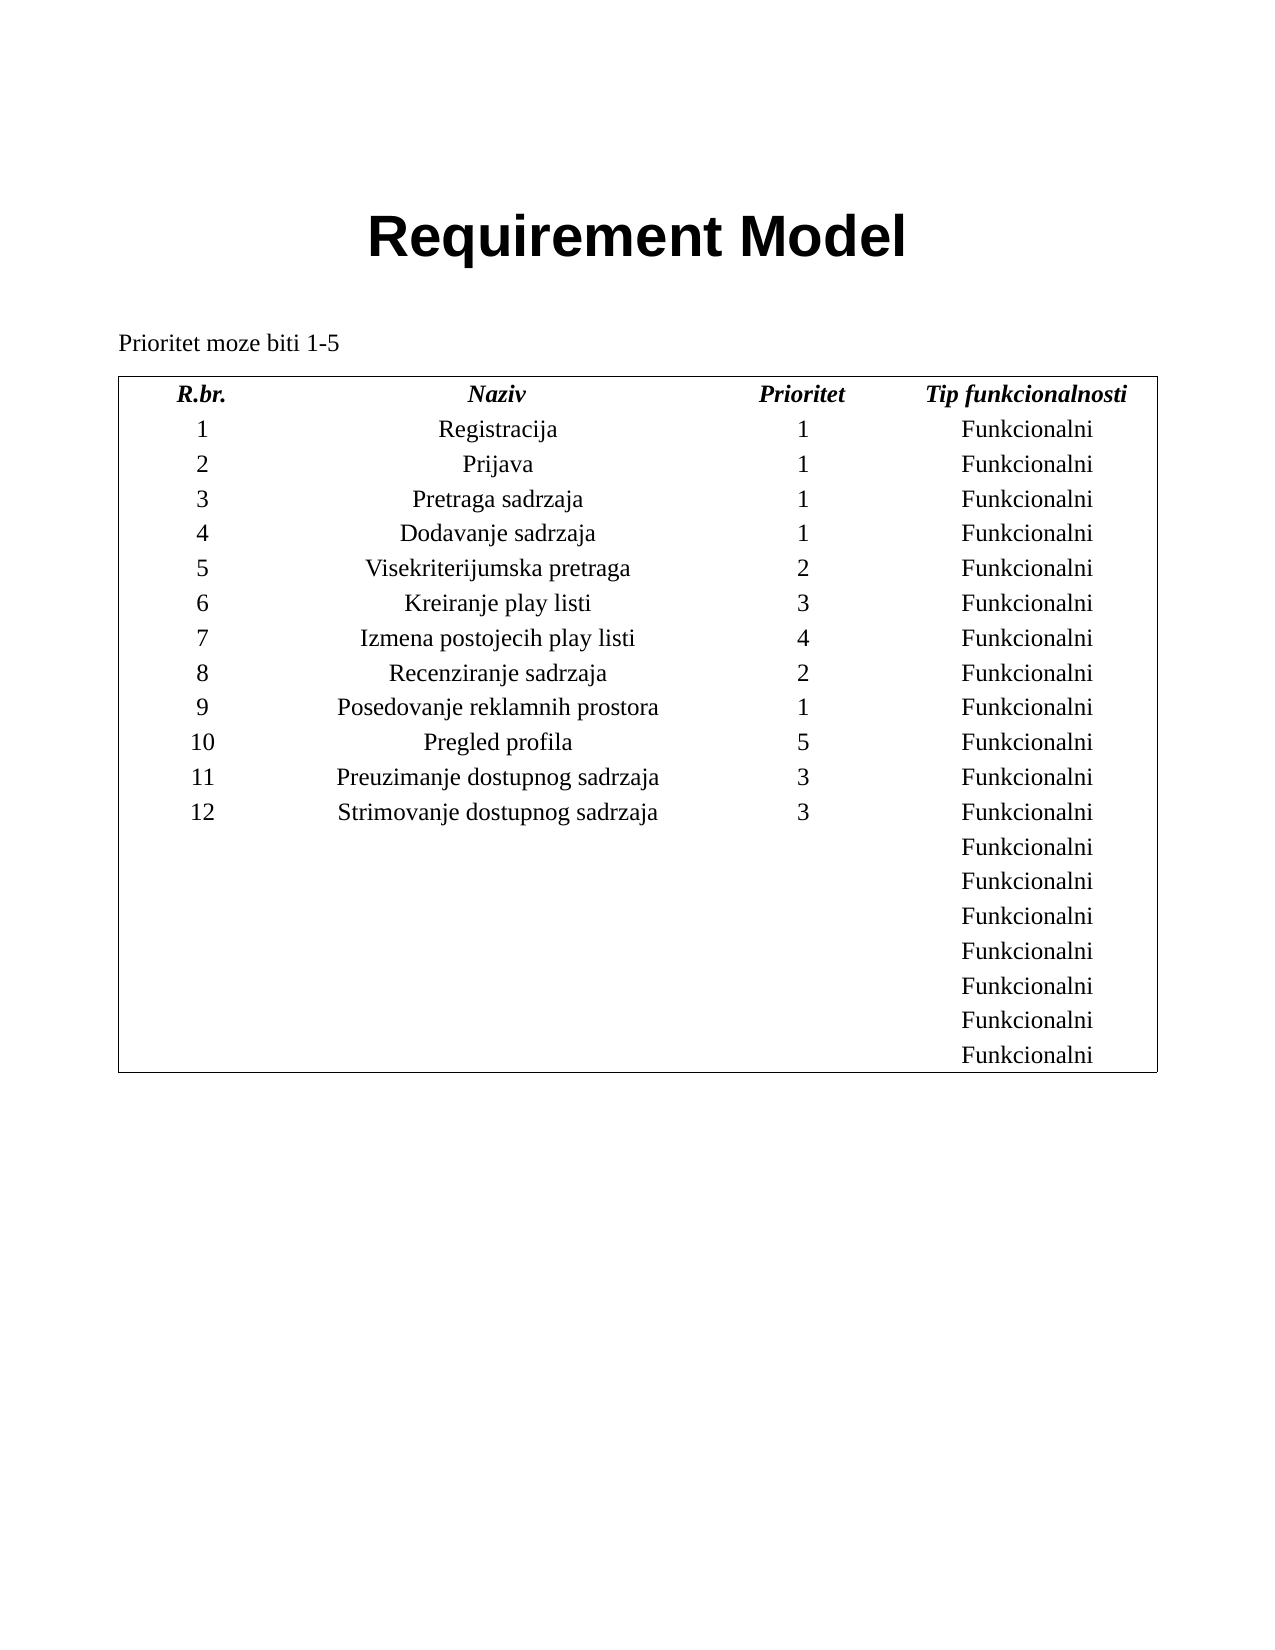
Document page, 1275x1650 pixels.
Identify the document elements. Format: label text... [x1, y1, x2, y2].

table_cell 9 [119, 689, 287, 724]
table_cell Funkcionalni [897, 585, 1157, 620]
table_cell 1 [709, 689, 897, 724]
table_cell 6 [119, 585, 287, 620]
table_cell [709, 933, 897, 968]
table_cell [119, 829, 287, 863]
table_cell Funkcionalni [897, 759, 1157, 794]
table_cell 4 [119, 515, 287, 550]
title Requirement Model [118, 201, 1157, 268]
table_cell 1 [709, 411, 897, 446]
table_cell Pregled profila [287, 724, 709, 759]
table_cell Dodavanje sadrzaja [287, 515, 709, 550]
table_cell Funkcionalni [897, 689, 1157, 724]
table_cell 10 [119, 724, 287, 759]
table_cell [119, 863, 287, 898]
table_header Tip funkcionalnosti [897, 377, 1157, 411]
table_cell Registracija [287, 411, 709, 446]
table_cell Izmena postojecih play listi [287, 620, 709, 654]
table_header Naziv [287, 377, 709, 411]
table_cell [119, 898, 287, 933]
table_cell [709, 898, 897, 933]
table_cell 5 [119, 550, 287, 585]
table_cell 2 [709, 550, 897, 585]
table_cell 3 [709, 759, 897, 794]
table_cell Funkcionalni [897, 515, 1157, 550]
table_cell Funkcionalni [897, 794, 1157, 828]
table_cell [287, 933, 709, 968]
table_cell Funkcionalni [897, 620, 1157, 654]
table_cell Funkcionalni [897, 724, 1157, 759]
table_cell 1 [709, 481, 897, 515]
table_cell 11 [119, 759, 287, 794]
table_cell 12 [119, 794, 287, 828]
table_cell Funkcionalni [897, 550, 1157, 585]
table_cell Funkcionalni [897, 1003, 1157, 1037]
table_cell Preuzimanje dostupnog sadrzaja [287, 759, 709, 794]
table_cell 4 [709, 620, 897, 654]
table_cell Pretraga sadrzaja [287, 481, 709, 515]
table_cell 7 [119, 620, 287, 654]
table_cell [287, 1003, 709, 1037]
table_cell Funkcionalni [897, 1037, 1157, 1072]
table_cell [119, 1037, 287, 1072]
table_cell 1 [709, 446, 897, 481]
table_cell Strimovanje dostupnog sadrzaja [287, 794, 709, 828]
table_cell [287, 829, 709, 863]
table_cell 2 [119, 446, 287, 481]
table_cell 3 [709, 794, 897, 828]
table_cell Funkcionalni [897, 829, 1157, 863]
table_cell Prijava [287, 446, 709, 481]
table_cell [287, 1037, 709, 1072]
table_cell Funkcionalni [897, 446, 1157, 481]
table_cell 1 [119, 411, 287, 446]
table_cell [119, 968, 287, 1002]
table_cell Funkcionalni [897, 411, 1157, 446]
table_cell [287, 968, 709, 1002]
table_cell [709, 1037, 897, 1072]
table_cell Funkcionalni [897, 481, 1157, 515]
table_cell [709, 863, 897, 898]
text Prioritet moze biti 1-5 [118, 328, 1157, 357]
table_cell Kreiranje play listi [287, 585, 709, 620]
table_cell [287, 863, 709, 898]
table_cell Funkcionalni [897, 898, 1157, 933]
table_cell [709, 829, 897, 863]
table_header R.br. [119, 377, 287, 411]
table_cell 2 [709, 655, 897, 689]
table_cell 1 [709, 515, 897, 550]
table_header Prioritet [709, 377, 897, 411]
table_cell Posedovanje reklamnih prostora [287, 689, 709, 724]
table_cell [709, 968, 897, 1002]
table_cell Recenziranje sadrzaja [287, 655, 709, 689]
table_cell Visekriterijumska pretraga [287, 550, 709, 585]
table_cell Funkcionalni [897, 655, 1157, 689]
table_cell [709, 1003, 897, 1037]
table_cell Funkcionalni [897, 968, 1157, 1002]
table_cell [119, 1003, 287, 1037]
table_cell [287, 898, 709, 933]
table_cell [119, 933, 287, 968]
table_cell Funkcionalni [897, 933, 1157, 968]
table_cell 3 [709, 585, 897, 620]
table_cell 3 [119, 481, 287, 515]
table_cell 8 [119, 655, 287, 689]
table_cell Funkcionalni [897, 863, 1157, 898]
table_cell 5 [709, 724, 897, 759]
